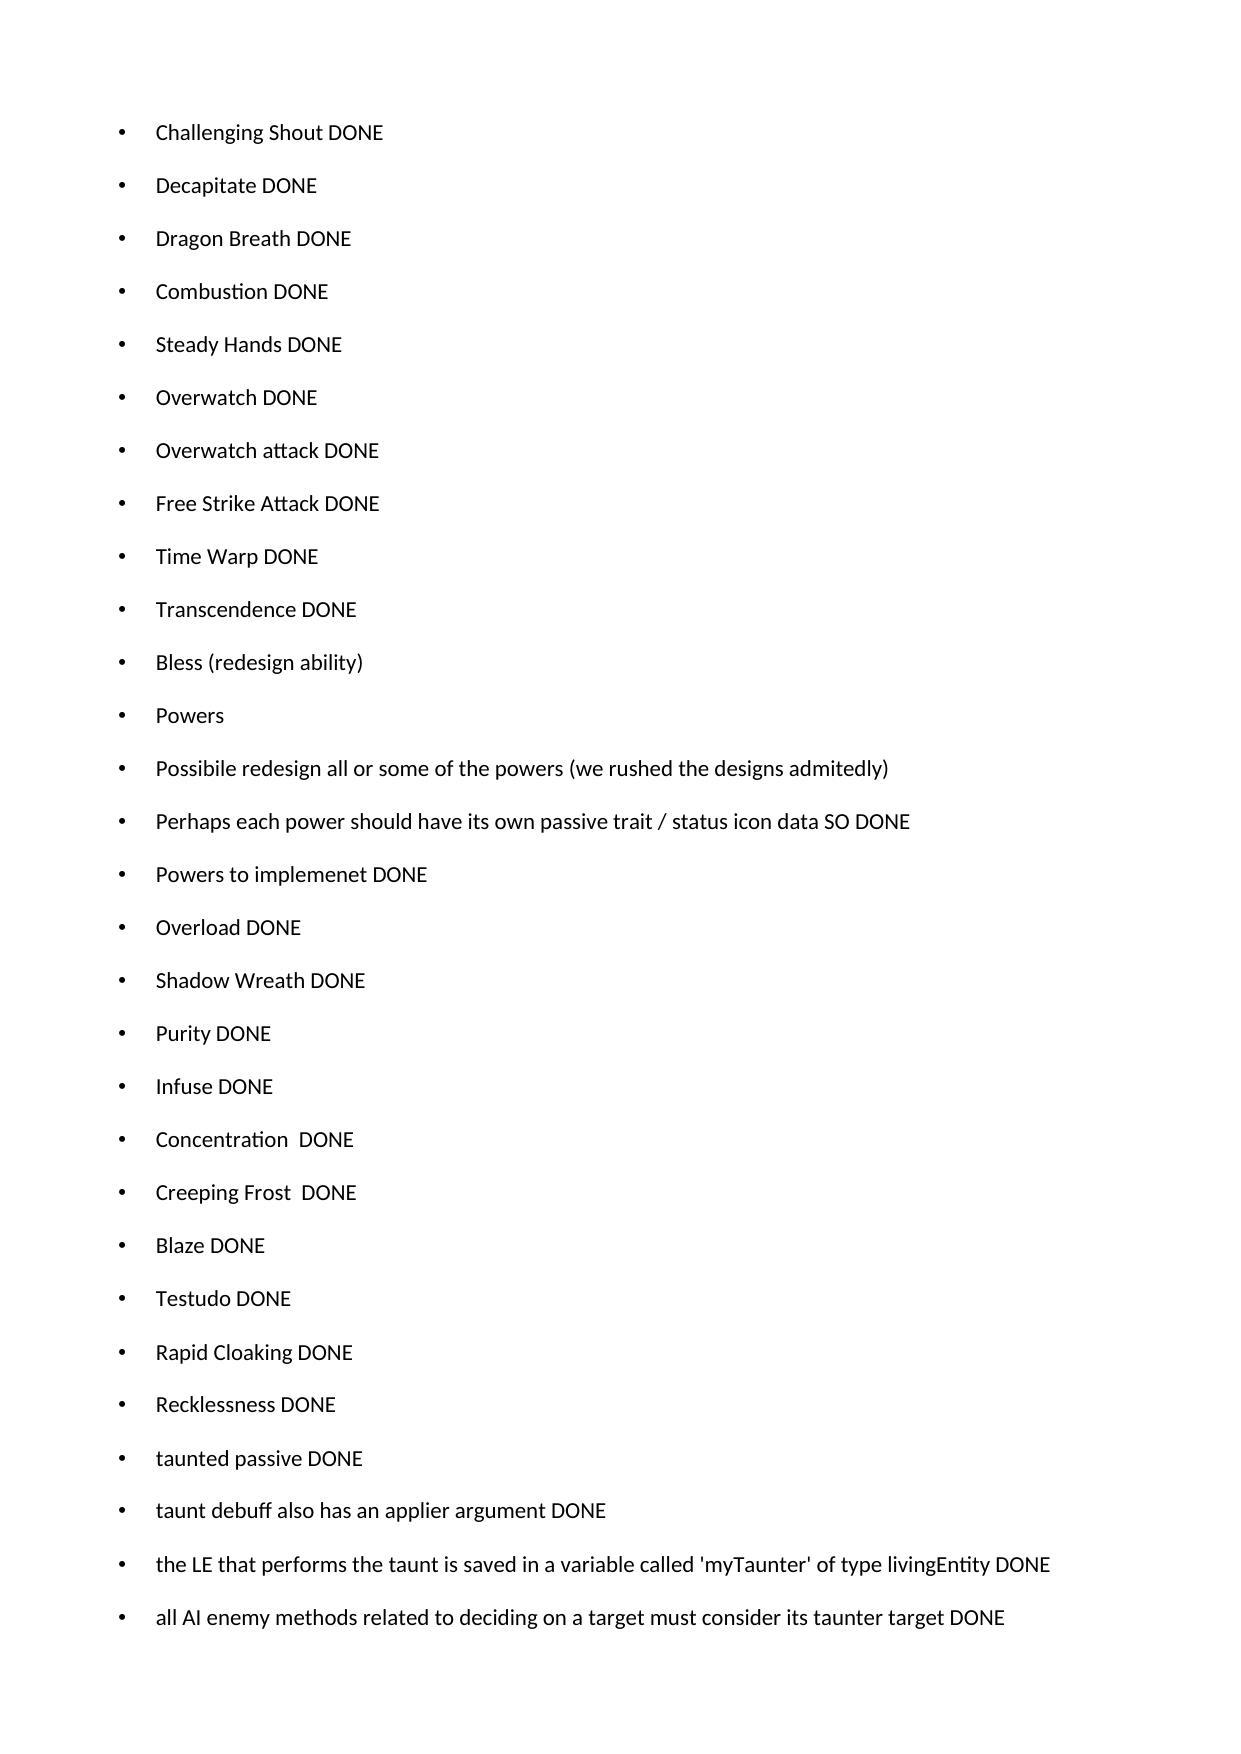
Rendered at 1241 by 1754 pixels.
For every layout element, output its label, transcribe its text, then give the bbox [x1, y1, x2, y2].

list Concentration DONE [81, 1126, 1122, 1153]
list the LE that performs the taunt is saved in a variable called 'myTaunter' of type livingEntity DONE [81, 1550, 1122, 1578]
list Blaze DONE [81, 1232, 1122, 1259]
list Time Warp DONE [81, 542, 1122, 570]
list all AI enemy methods related to deciding on a target must consider its taunter target DONE [81, 1603, 1122, 1631]
list Decapitate DONE [81, 171, 1122, 199]
list Bless (redesign ability) [81, 648, 1122, 676]
list Overwatch attack DONE [81, 436, 1122, 464]
list Combustion DONE [81, 277, 1122, 305]
list Rapid Cloaking DONE [81, 1338, 1122, 1366]
list Dragon Breath DONE [81, 224, 1122, 252]
list Transcendence DONE [81, 595, 1122, 623]
list taunt debuff also has an applier argument DONE [81, 1497, 1122, 1525]
list Free Strike Attack DONE [81, 489, 1122, 517]
list Powers to implemenet DONE [81, 860, 1122, 888]
list Perhaps each power should have its own passive trait / status icon data SO DONE [81, 807, 1122, 835]
list Possibile redesign all or some of the powers (we rushed the designs admitedly) [81, 754, 1122, 782]
list Overwatch DONE [81, 383, 1122, 411]
list Testudo DONE [81, 1284, 1122, 1313]
list Infuse DONE [81, 1072, 1122, 1101]
list Purity DONE [81, 1019, 1122, 1047]
list Recklessness DONE [81, 1391, 1122, 1419]
list Steady Hands DONE [81, 330, 1122, 358]
list Overload DONE [81, 913, 1122, 941]
list Powers [81, 701, 1122, 729]
list Challenging Shout DONE [81, 118, 1122, 146]
list taunted passive DONE [81, 1444, 1122, 1472]
list Creeping Frost DONE [81, 1178, 1122, 1207]
list Shadow Wreath DONE [81, 966, 1122, 994]
